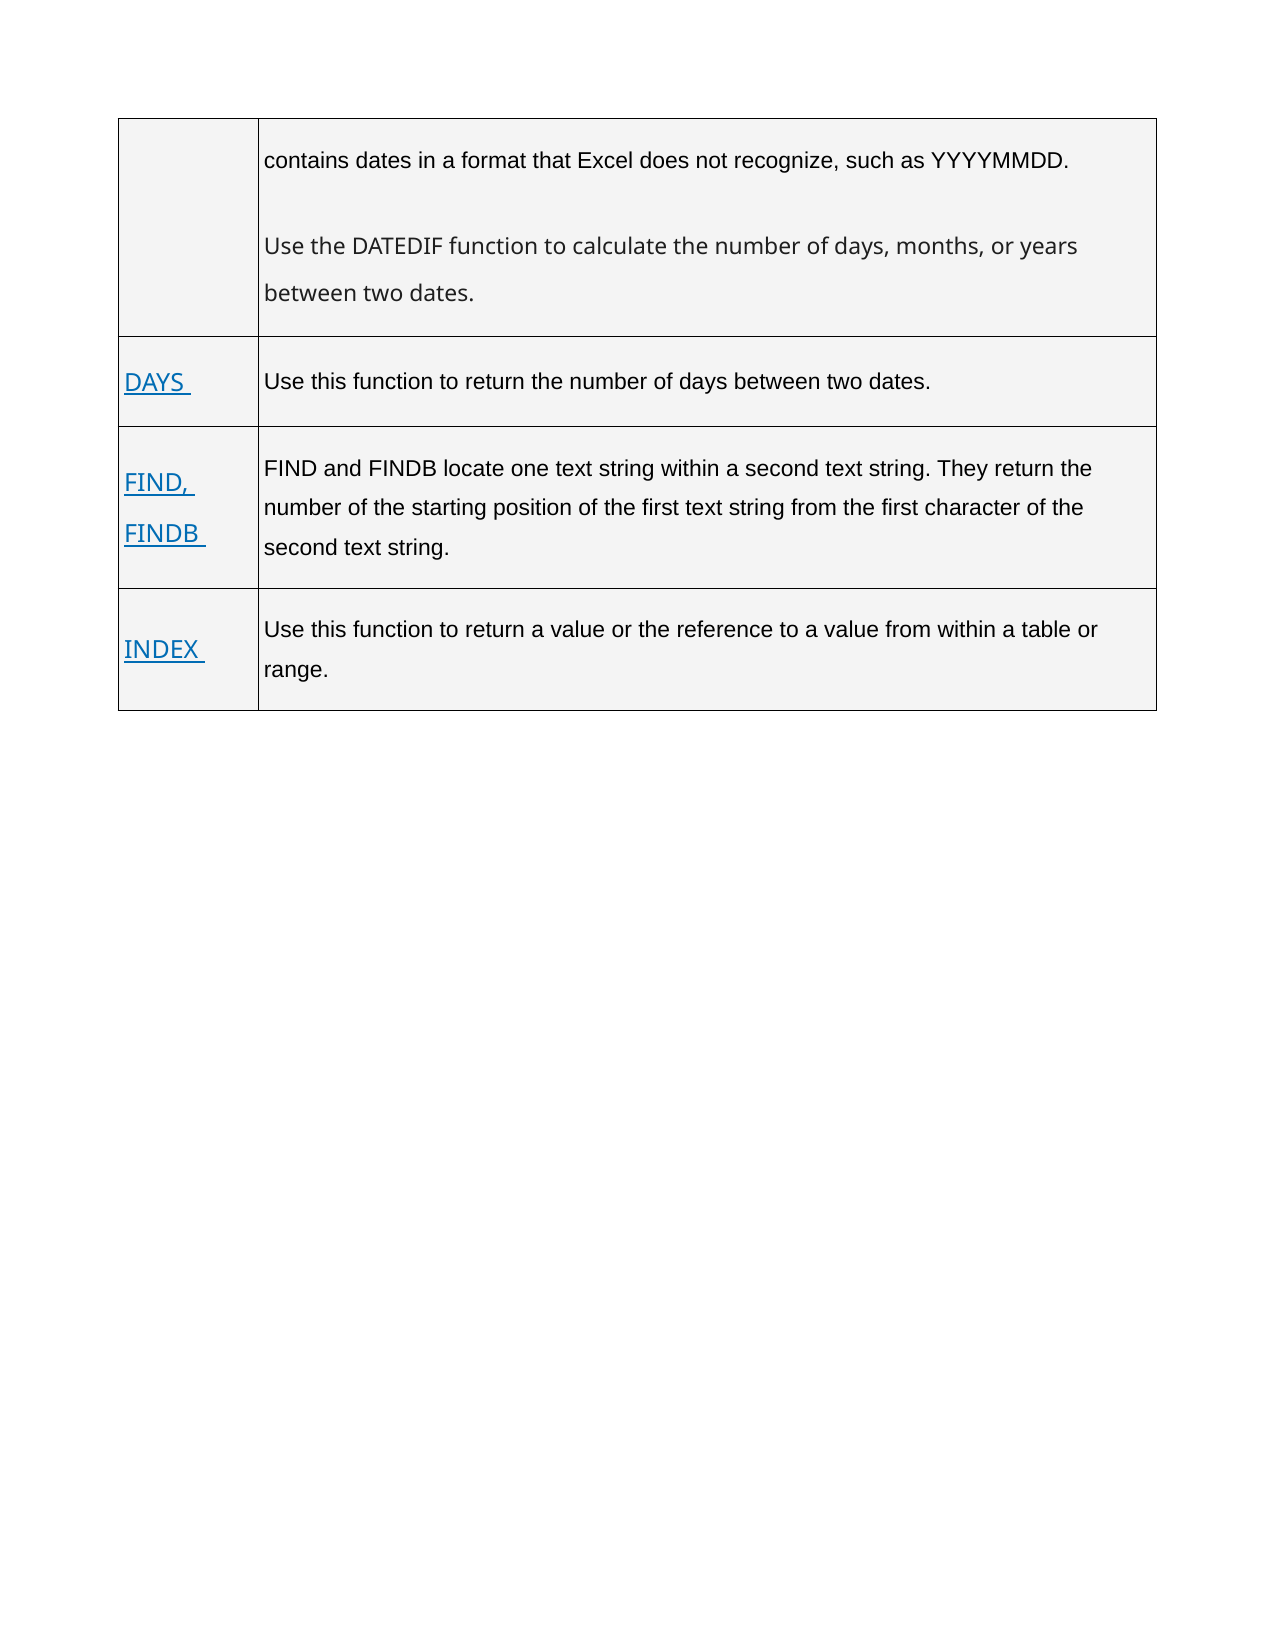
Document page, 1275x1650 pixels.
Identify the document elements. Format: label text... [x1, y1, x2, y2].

table_cell FIND, FINDB [119, 427, 258, 588]
table_cell Use this function to return a value or the reference to a value from within a table or range. [259, 589, 1156, 710]
table_cell INDEX [119, 589, 258, 710]
table_cell Use this function to return the number of days between two dates. [259, 337, 1156, 426]
table_cell DAYS [119, 337, 258, 426]
table_cell contains dates in a format that Excel does not recognize, such as YYYYMMDD. Use the DATEDIF function to calculate the number of days, months, or years between two dates. [259, 119, 1156, 336]
table_cell FIND and FINDB locate one text string within a second text string. They return the number of the starting position of the first text string from the first character of the second text string. [259, 427, 1156, 588]
table_cell [119, 119, 258, 336]
